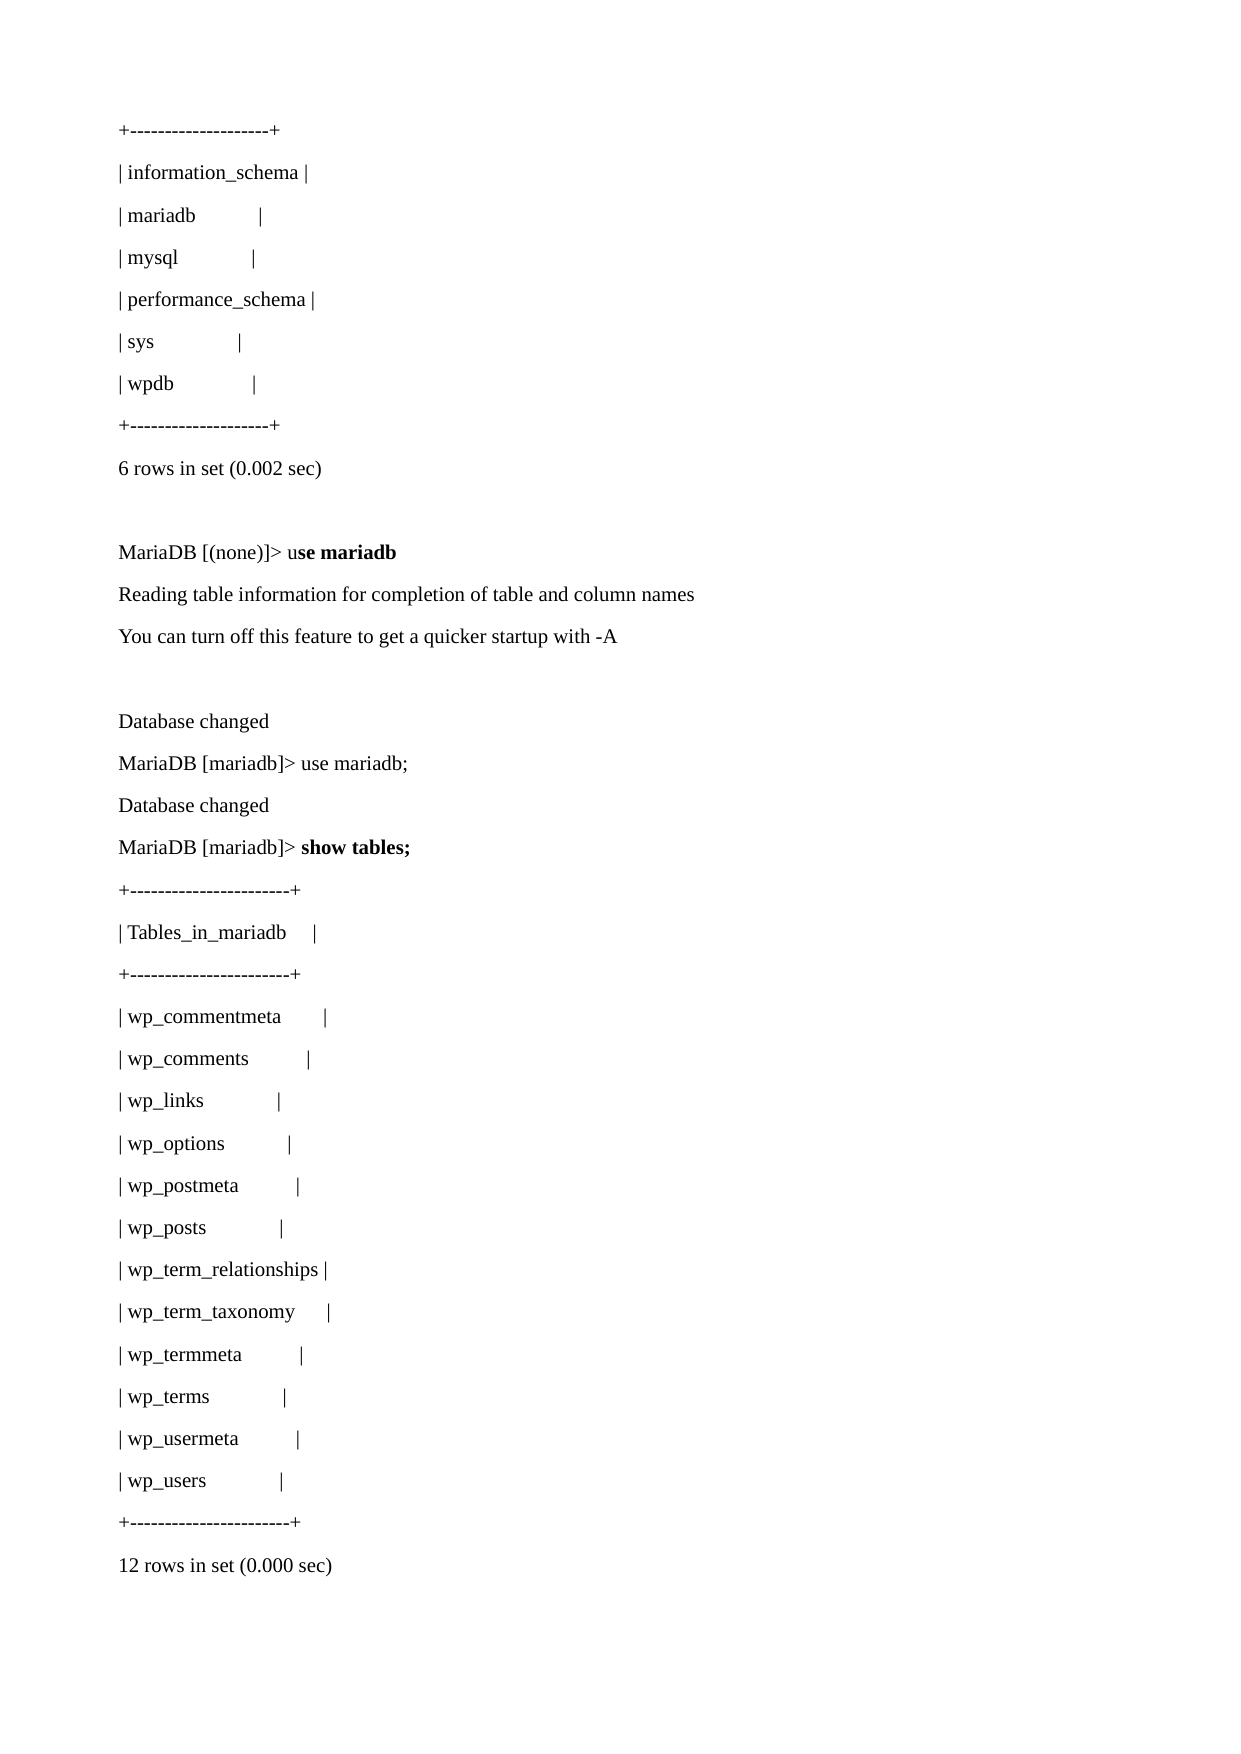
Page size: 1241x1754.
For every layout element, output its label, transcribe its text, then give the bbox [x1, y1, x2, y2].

text | wp_links | [118, 1088, 1122, 1112]
text | wp_options | [118, 1131, 1122, 1155]
text Database changed [118, 793, 1122, 817]
text | Tables_in_mariadb | [118, 920, 1122, 944]
text 6 rows in set (0.002 sec) [118, 456, 1122, 480]
text | wp_commentmeta | [118, 1004, 1122, 1028]
text | wp_term_relationships | [118, 1257, 1122, 1281]
text MariaDB [mariadb]> show tables; [118, 835, 1122, 859]
text | wpdb | [118, 371, 1122, 395]
text | wp_posts | [118, 1215, 1122, 1239]
text MariaDB [(none)]> use mariadb [118, 540, 1122, 564]
text +-----------------------+ [118, 962, 1122, 986]
text | mariadb | [118, 202, 1122, 227]
text | mysql | [118, 245, 1122, 269]
text | wp_terms | [118, 1384, 1122, 1408]
text | wp_users | [118, 1468, 1122, 1492]
text | wp_term_taxonomy | [118, 1299, 1122, 1323]
text Database changed [118, 709, 1122, 733]
text You can turn off this feature to get a quicker startup with -A [118, 624, 1122, 648]
text MariaDB [mariadb]> use mariadb; [118, 751, 1122, 775]
text | wp_usermeta | [118, 1426, 1122, 1450]
text | wp_comments | [118, 1046, 1122, 1070]
text Reading table information for completion of table and column names [118, 582, 1122, 606]
text | wp_postmeta | [118, 1173, 1122, 1197]
text | wp_termmeta | [118, 1342, 1122, 1366]
text +--------------------+ [118, 118, 1122, 142]
text 12 rows in set (0.000 sec) [118, 1552, 1122, 1577]
text | information_schema | [118, 160, 1122, 184]
text +-----------------------+ [118, 1510, 1122, 1534]
text +-----------------------+ [118, 877, 1122, 902]
text +--------------------+ [118, 413, 1122, 437]
text | sys | [118, 329, 1122, 353]
text | performance_schema | [118, 287, 1122, 311]
